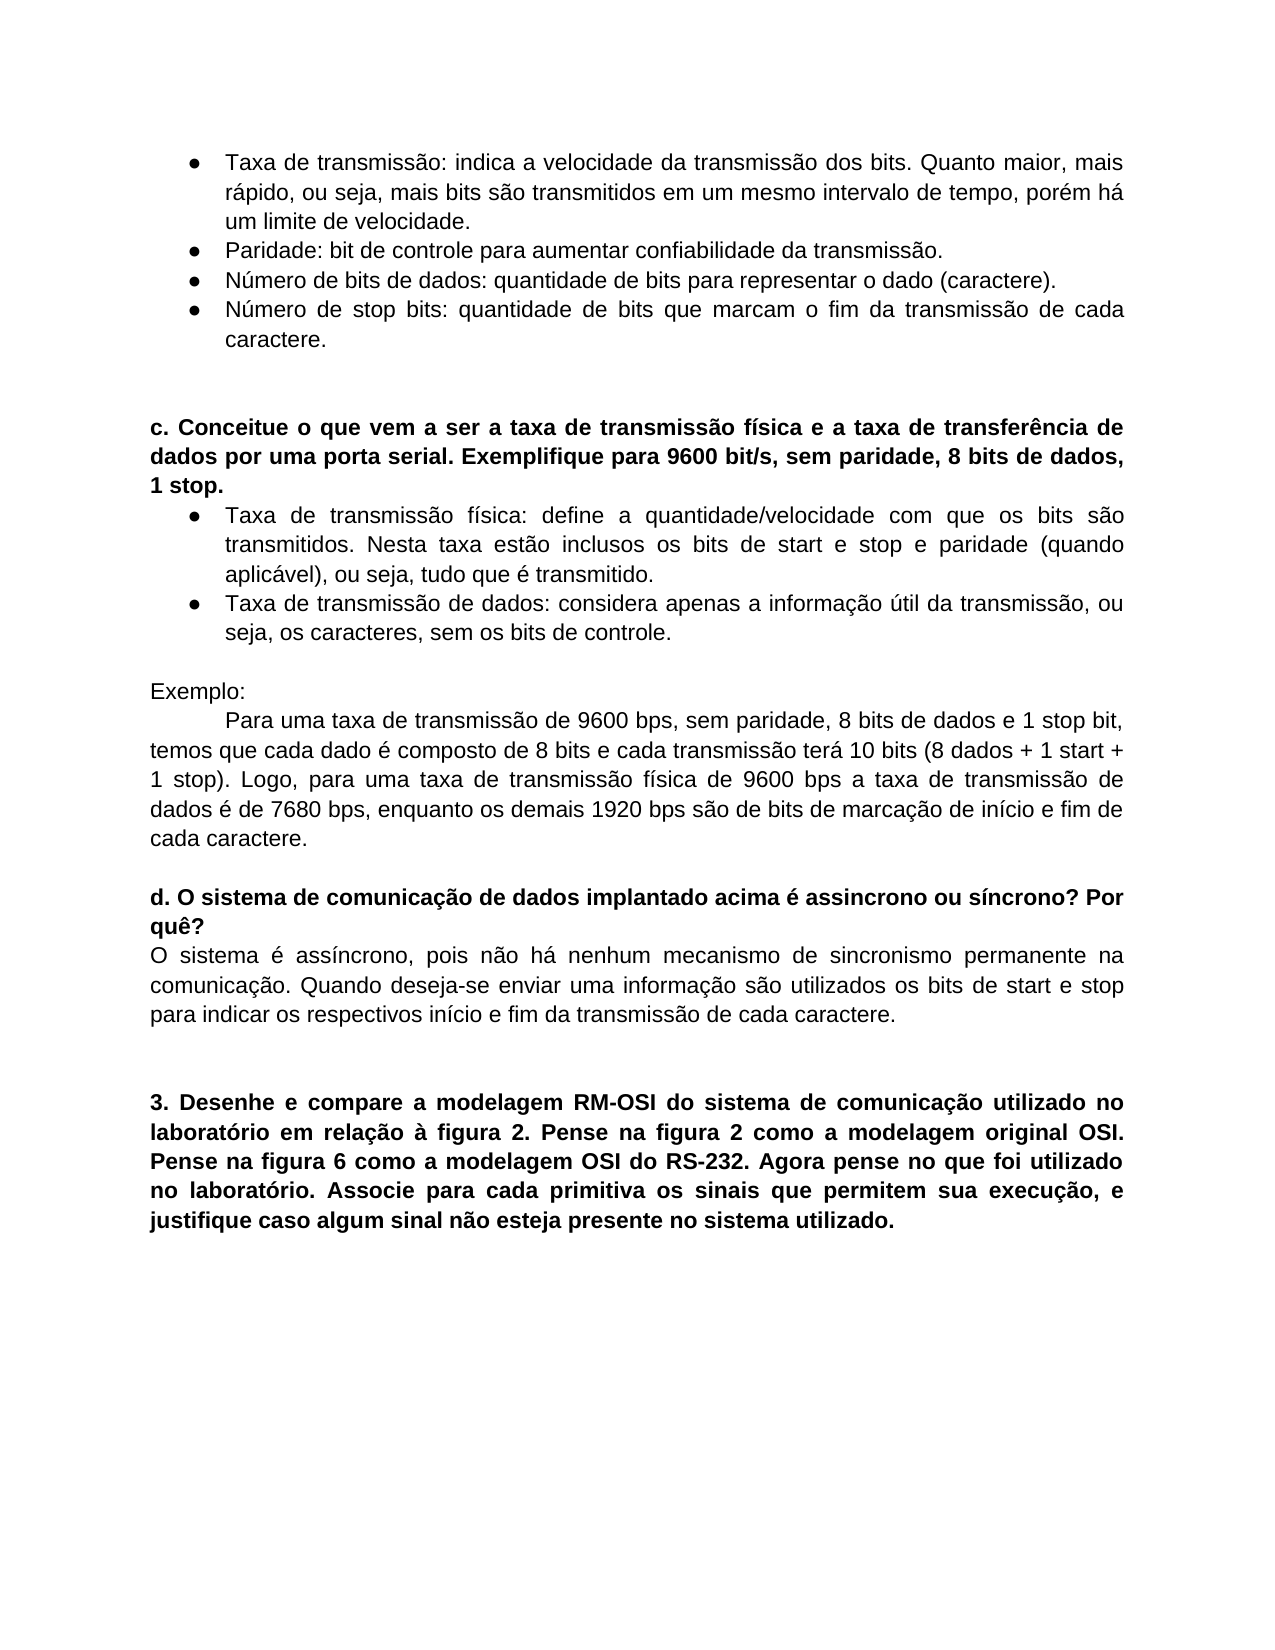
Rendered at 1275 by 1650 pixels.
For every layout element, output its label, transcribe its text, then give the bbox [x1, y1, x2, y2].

list Taxa de transmissão: indica a velocidade da transmissão dos bits. Quanto maior, mais rápido, ou seja, mais bits são transmitidos em um mesmo intervalo de tempo, porém há um limite de velocidade. [187, 150, 1125, 234]
list Paridade: bit de controle para aumentar confiabilidade da transmissão. [187, 238, 1125, 264]
text d. O sistema de comunicação de dados implantado acima é assincrono ou síncrono? Por quê? [150, 884, 1125, 939]
list Número de bits de dados: quantidade de bits para representar o dado (caractere). [187, 267, 1125, 293]
text c. Conceitue o que vem a ser a taxa de transmissão física e a taxa de transferência de dados por uma porta serial. Exemplifique para 9600 bit/s, sem paridade, 8 bits de dados, 1 stop. [150, 414, 1125, 499]
text 3. Desenhe e compare a modelagem RM-OSI do sistema de comunicação utilizado no laboratório em relação à figura 2. Pense na figura 2 como a modelagem original OSI. Pense na figura 6 como a modelagem OSI do RS-232. Agora pense no que foi utilizado no laboratório. Associe para cada primitiva os sinais que permitem sua execução, e justifique caso algum sinal não esteja presente no sistema utilizado. [150, 1090, 1125, 1233]
text Exemplo: [150, 679, 1125, 704]
text Para uma taxa de transmissão de 9600 bps, sem paridade, 8 bits de dados e 1 stop bit, temos que cada dado é composto de 8 bits e cada transmissão terá 10 bits (8 dados + 1 start + 1 stop). Logo, para uma taxa de transmissão física de 9600 bps a taxa de transmissão de dados é de 7680 bps, enquanto os demais 1920 bps são de bits de marcação de início e fim de cada caractere. [150, 708, 1125, 851]
list Taxa de transmissão física: define a quantidade/velocidade com que os bits são transmitidos. Nesta taxa estão inclusos os bits de start e stop e paridade (quando aplicável), ou seja, tudo que é transmitido. [187, 502, 1125, 587]
list Taxa de transmissão de dados: considera apenas a informação útil da transmissão, ou seja, os caracteres, sem os bits de controle. [187, 591, 1125, 646]
list Número de stop bits: quantidade de bits que marcam o fim da transmissão de cada caractere. [187, 297, 1125, 352]
text O sistema é assíncrono, pois não há nenhum mecanismo de sincronismo permanente na comunicação. Quando deseja-se enviar uma informação são utilizados os bits de start e stop para indicar os respectivos início e fim da transmissão de cada caractere. [150, 943, 1125, 1027]
